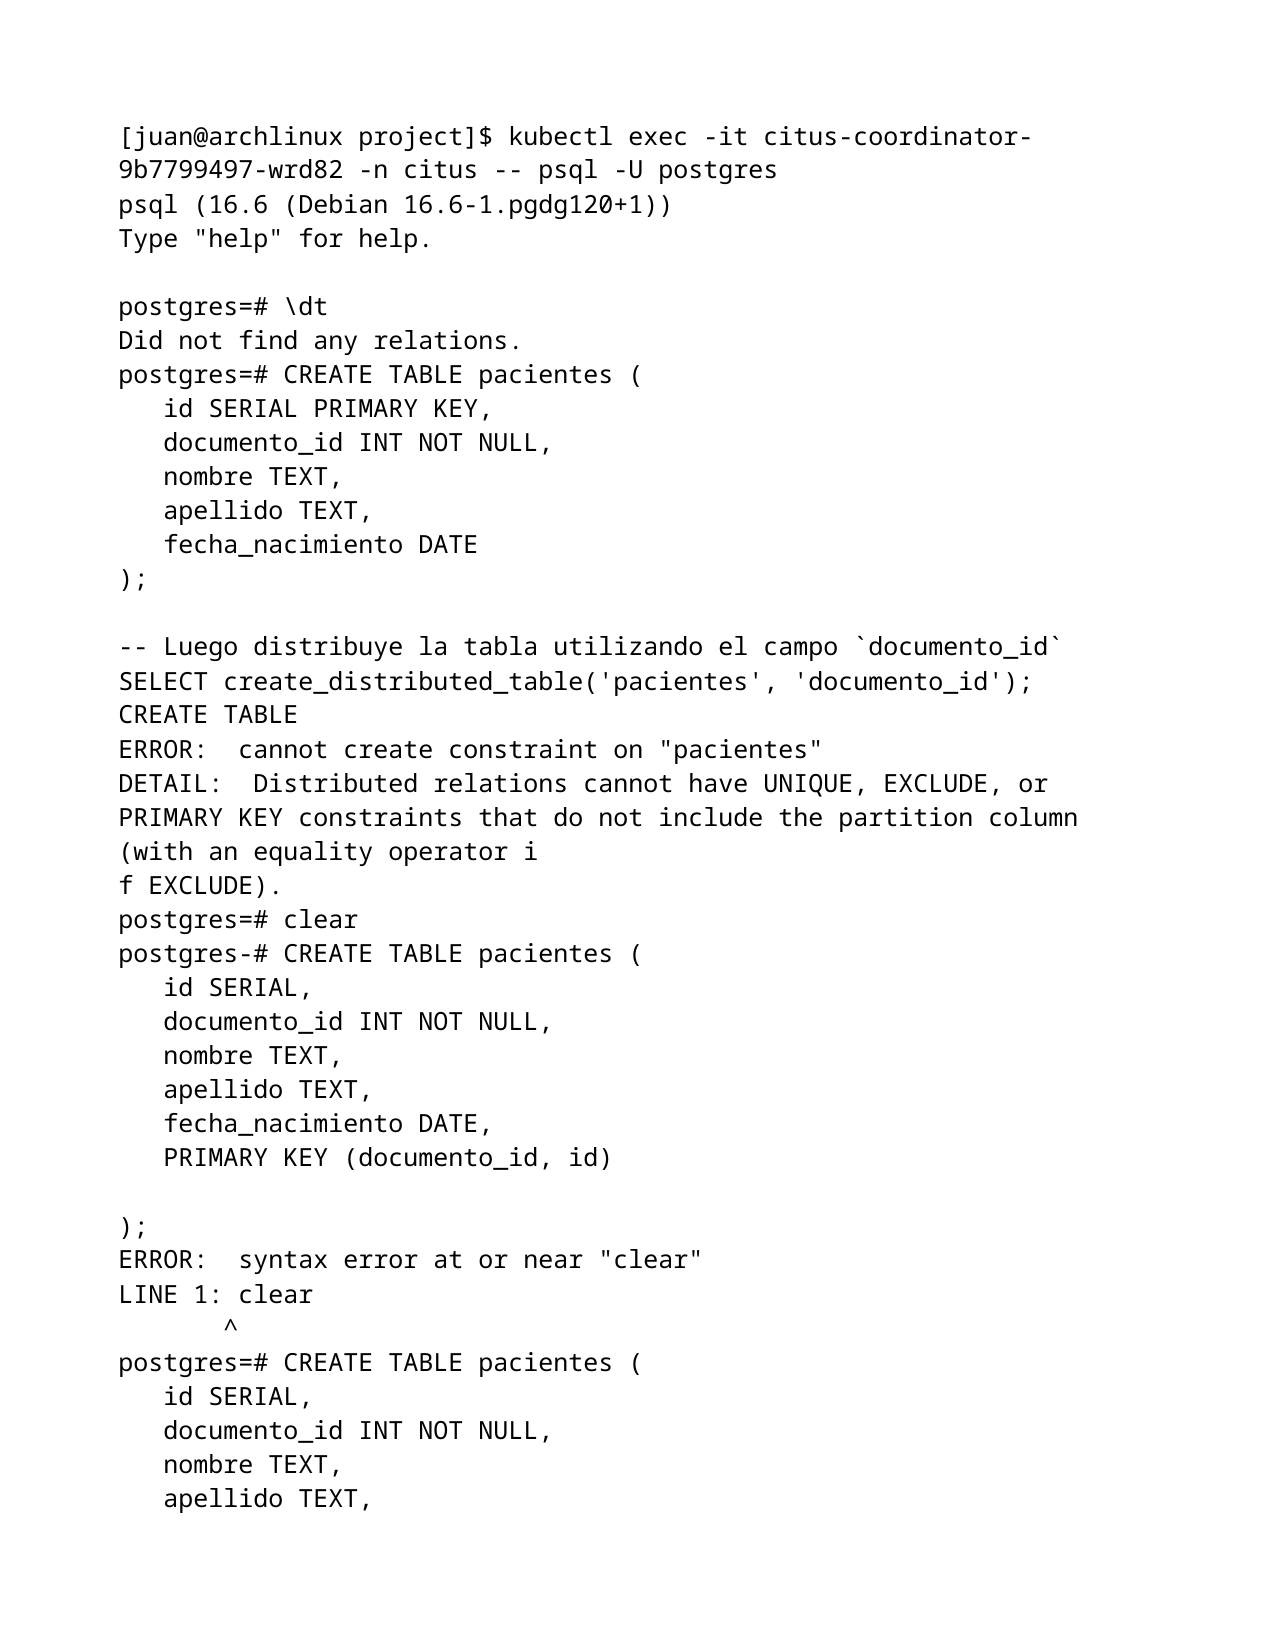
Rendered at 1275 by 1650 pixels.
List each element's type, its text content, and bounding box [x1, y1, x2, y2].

text [juan@archlinux project]$ kubectl exec -it citus-coordinator-9b7799497-wrd82 -n citus -- psql -U postgres psql (16.6 (Debian 16.6-1.pgdg120+1)) Type "help" for help. postgres=# \dt Did not find any relations. postgres=# CREATE TABLE pacientes ( id SERIAL PRIMARY KEY, documento_id INT NOT NULL, nombre TEXT, apellido TEXT, fecha_nacimiento DATE ); -- Luego distribuye la tabla utilizando el campo `documento_id` SELECT create_distributed_table('pacientes', 'documento_id'); CREATE TABLE ERROR: cannot create constraint on "pacientes" DETAIL: Distributed relations cannot have UNIQUE, EXCLUDE, or PRIMARY KEY constraints that do not include the partition column (with an equality operator i f EXCLUDE). postgres=# clear postgres-# CREATE TABLE pacientes ( id SERIAL, documento_id INT NOT NULL, nombre TEXT, apellido TEXT, fecha_nacimiento DATE, PRIMARY KEY (documento_id, id) ); ERROR: syntax error at or near "clear" LINE 1: clear ^ postgres=# CREATE TABLE pacientes ( id SERIAL, documento_id INT NOT NULL, nombre TEXT, apellido TEXT, [118, 118, 1157, 1515]
